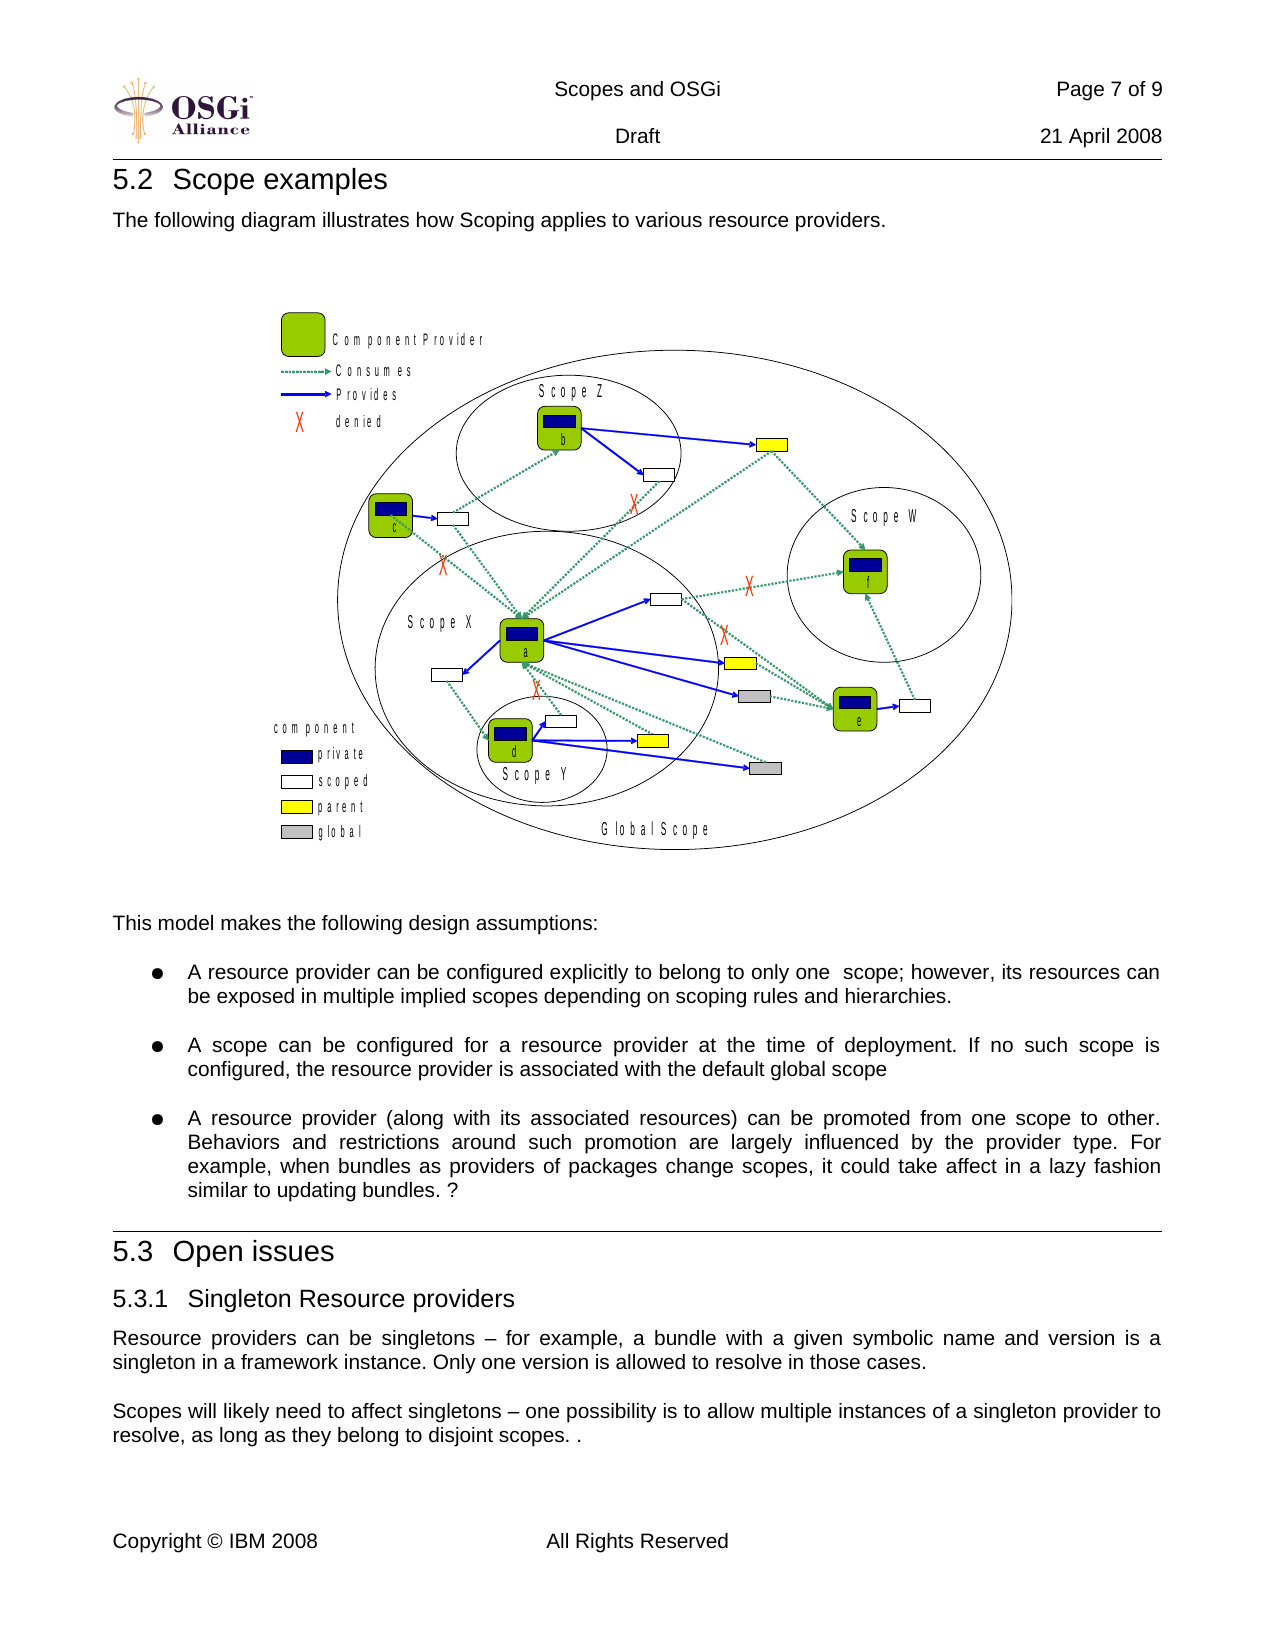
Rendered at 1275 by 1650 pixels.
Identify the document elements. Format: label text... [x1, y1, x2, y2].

subtitle Open issues [112, 1232, 1162, 1268]
text Scopes will likely need to affect singletons – one possibility is to allow multiple instances of a singleton provider to resolve, as long as they belong to disjoint scopes. . [112, 1398, 1162, 1446]
subtitle Scope examples [112, 160, 1162, 196]
list A scope can be configured for a resource provider at the time of deployment. If no such scope is configured, the resource provider is associated with the default global scope [150, 1033, 1162, 1081]
picture [114, 78, 254, 143]
text The following diagram illustrates how Scoping applies to various resource providers. [112, 208, 1162, 232]
subtitle Singleton Resource providers [112, 1284, 1162, 1313]
text This model makes the following design assumptions: [112, 911, 1162, 935]
text Resource providers can be singletons – for example, a bundle with a given symbolic name and version is a singleton in a framework instance. Only one version is allowed to resolve in those cases. [112, 1326, 1162, 1373]
list A resource provider (along with its associated resources) can be promoted from one scope to other. Behaviors and restrictions around such promotion are largely influenced by the provider type. For example, when bundles as providers of packages change scopes, it could take affect in a lazy fashion similar to updating bundles. ? [150, 1106, 1162, 1202]
list A resource provider can be configured explicitly to belong to only one scope; however, its resources can be exposed in multiple implied scopes depending on scoping rules and hierarchies. [150, 960, 1162, 1008]
